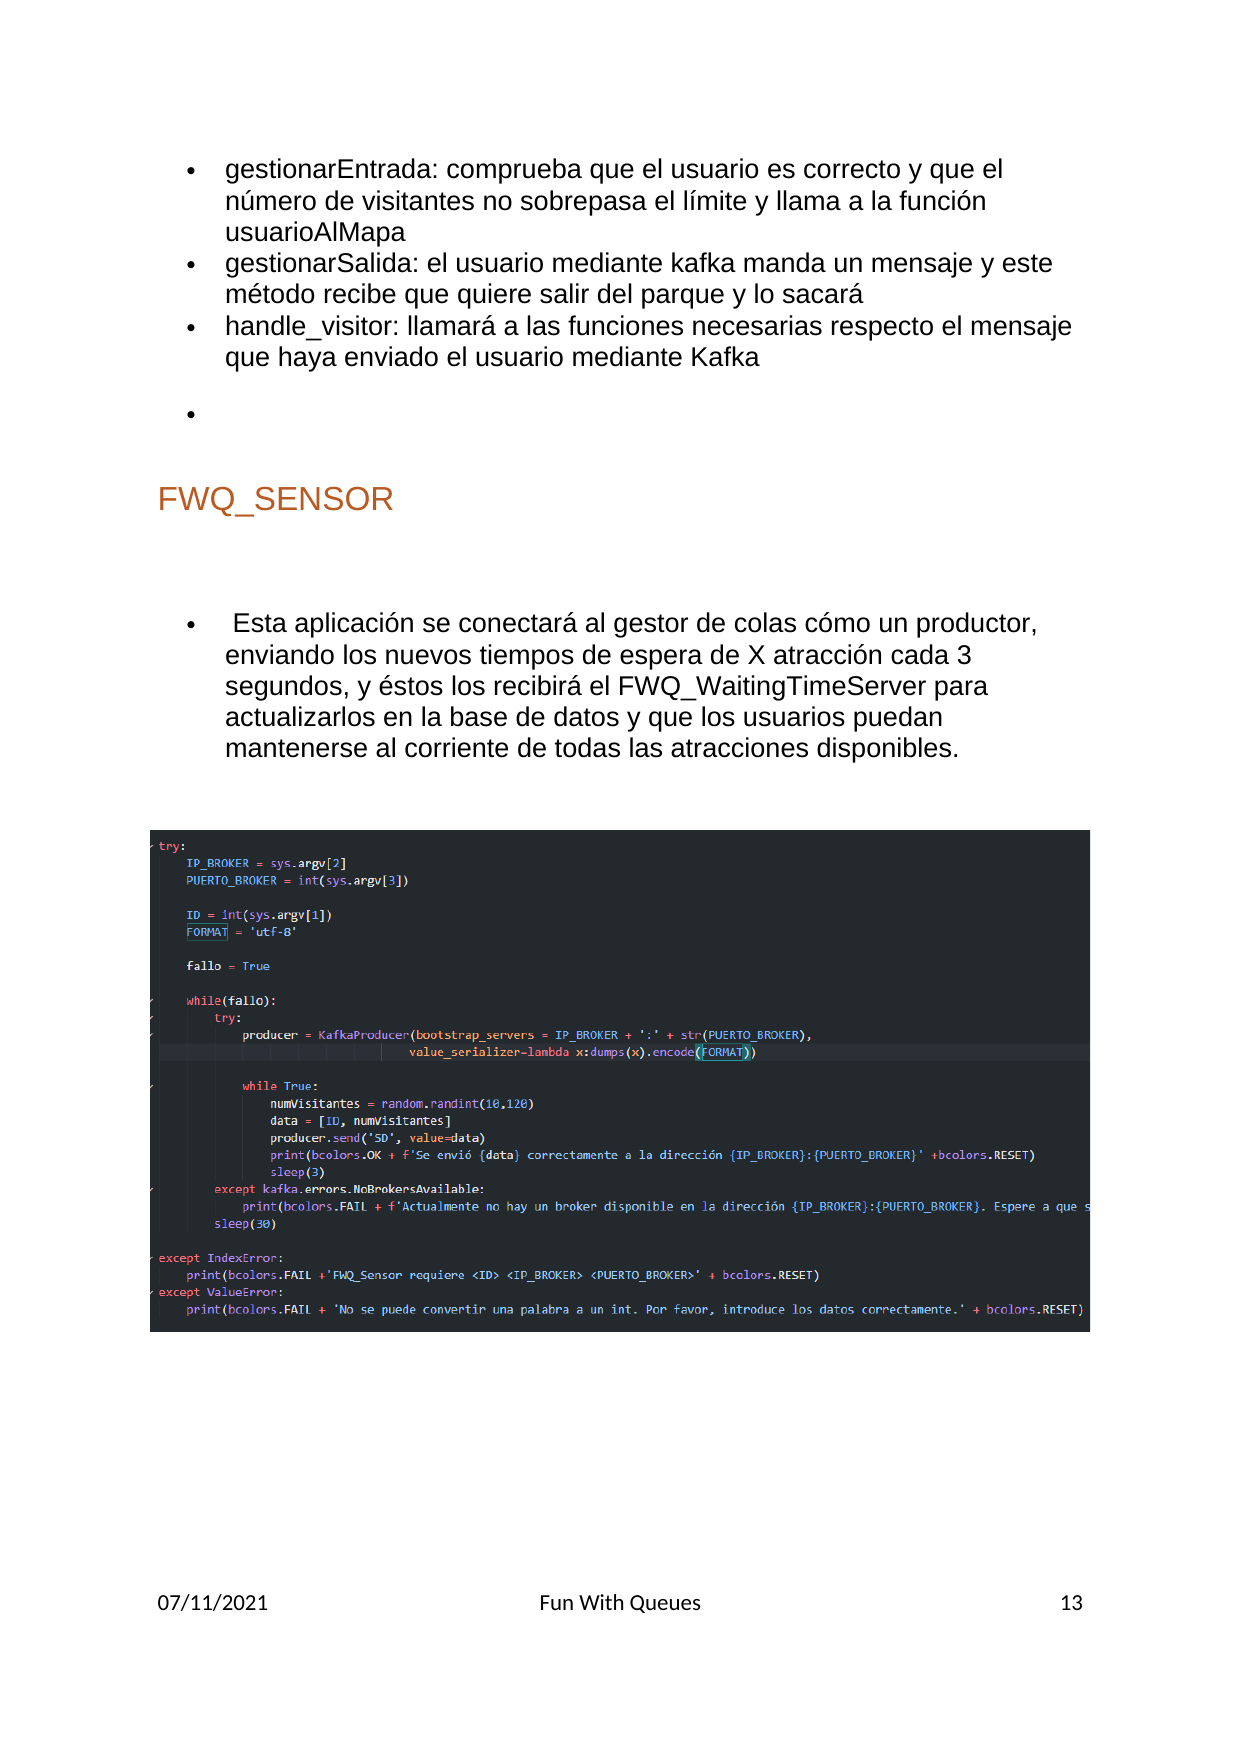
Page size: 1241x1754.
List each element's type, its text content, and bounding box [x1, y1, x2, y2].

list gestionarSalida: el usuario mediante kafka manda un mensaje y este método recibe que quiere salir del parque y lo sacará [187, 247, 1090, 310]
list gestionarEntrada: comprueba que el usuario es correcto y que el número de visitantes no sobrepasa el límite y llama a la función usuarioAlMapa [187, 153, 1090, 247]
list Esta aplicación se conectará al gestor de colas cómo un productor, enviando los nuevos tiempos de espera de X atracción cada 3 segundos, y éstos los recibirá el FWQ_WaitingTimeServer para actualizarlos en la base de datos y que los usuarios puedan mantenerse al corriente de todas las atracciones disponibles. [187, 607, 1090, 764]
subtitle FWQ_sensor [157, 478, 1083, 517]
list handle_visitor: llamará a las funciones necesarias respecto el mensaje que haya enviado el usuario mediante Kafka [187, 310, 1090, 372]
